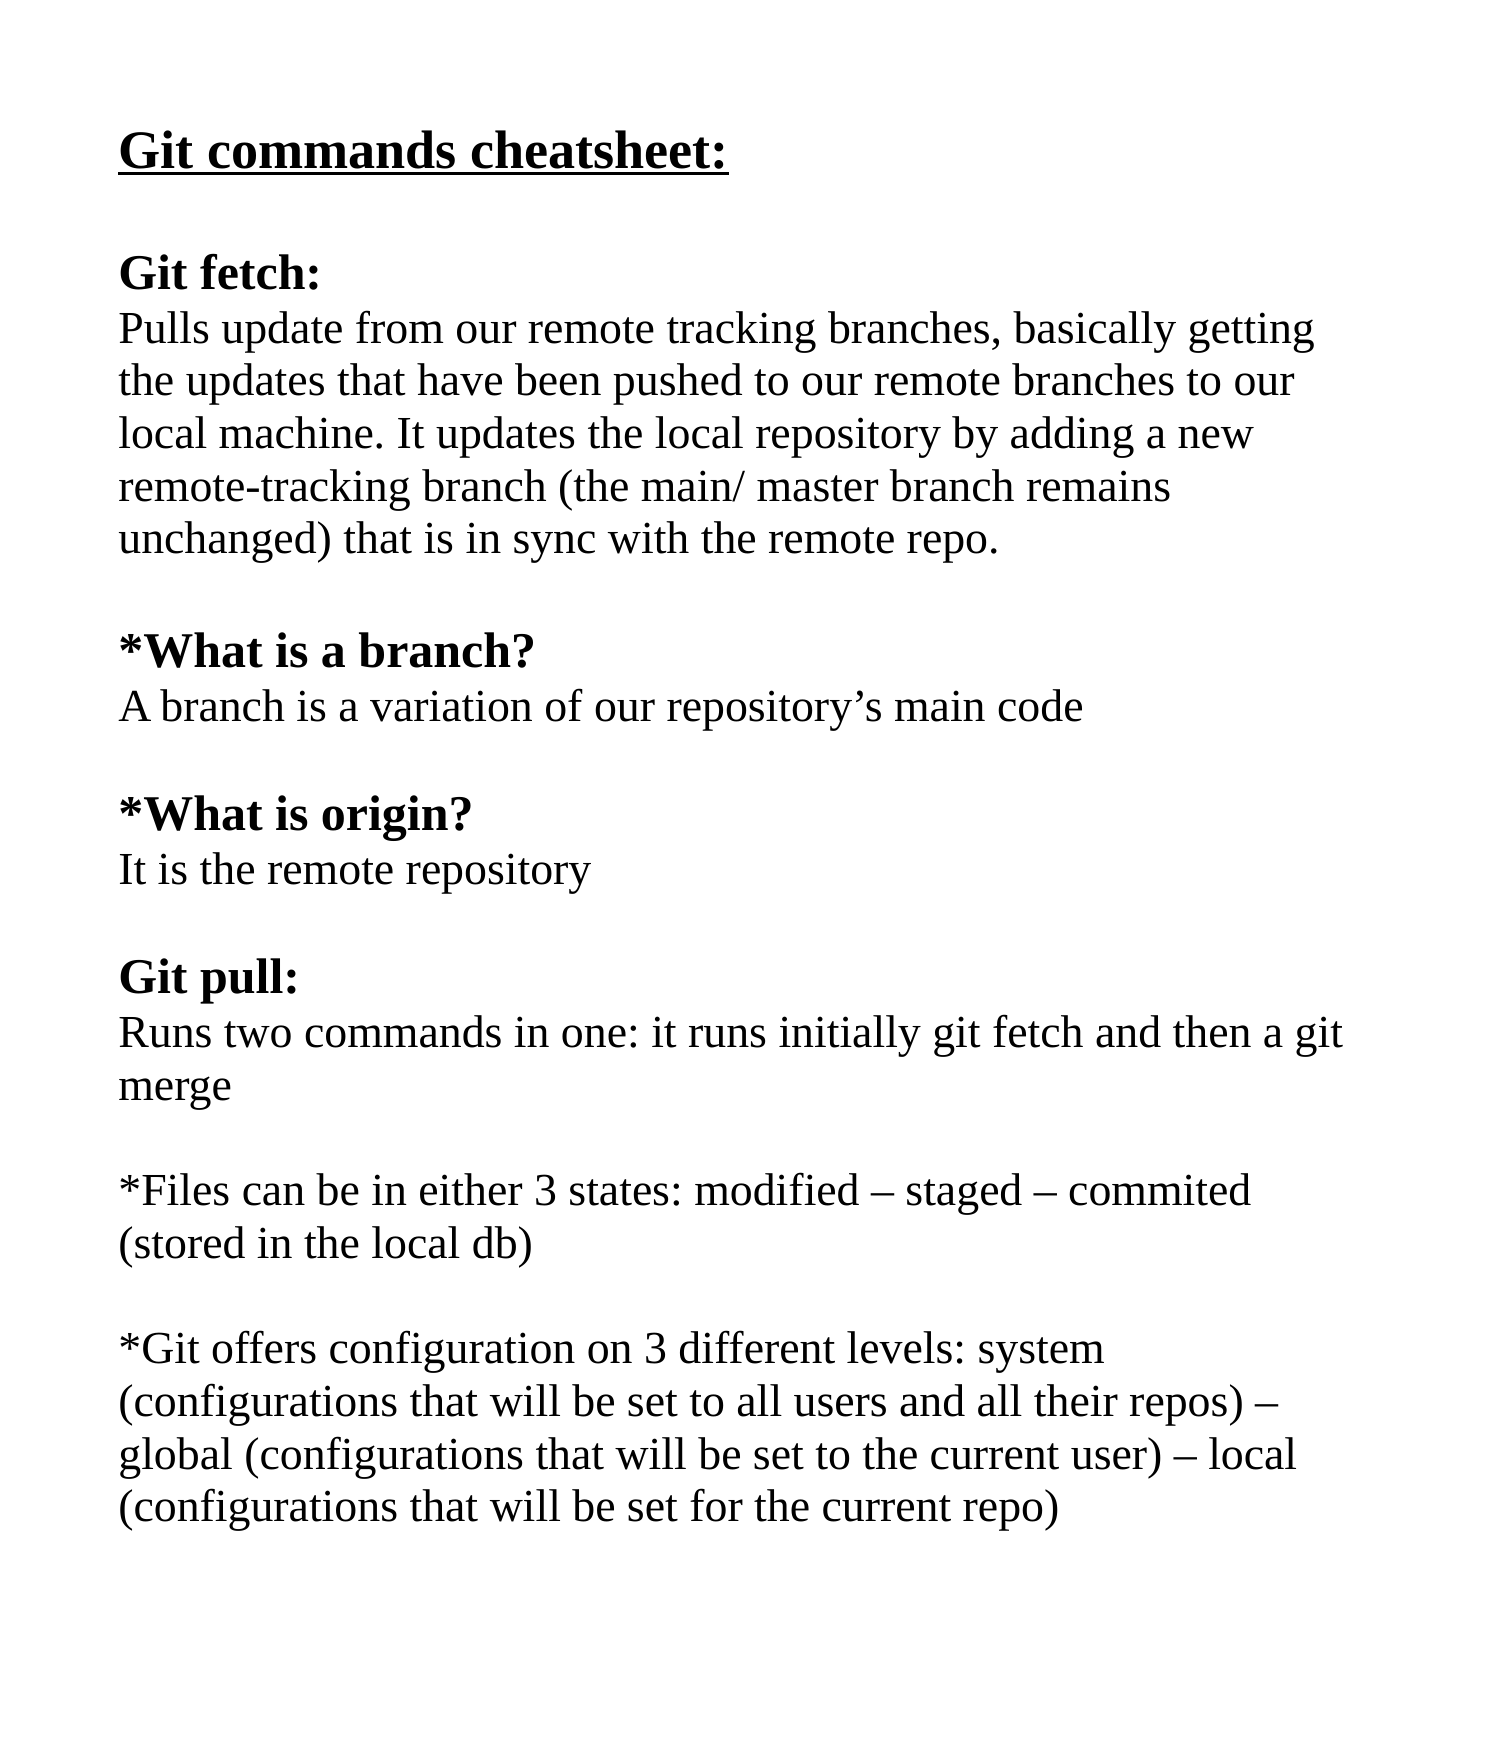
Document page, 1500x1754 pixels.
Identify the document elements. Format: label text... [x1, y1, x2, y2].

text *What is origin? [118, 784, 1382, 842]
text It is the remote repository [118, 842, 1382, 894]
text *What is a branch? [118, 621, 1382, 679]
text Pulls update from our remote tracking branches, basically getting the updates that have been pushed to our remote branches to our local machine. It updates the local repository by adding a new remote-tracking branch (the main/ master branch remains unchanged) that is in sync with the remote repo. [118, 300, 1382, 564]
text A branch is a variation of our repository’s main code [118, 679, 1382, 731]
text *Files can be in either 3 states: modified – staged – commited (stored in the local db) [118, 1163, 1382, 1268]
text *Git offers configuration on 3 different levels: system (configurations that will be set to all users and all their repos) – global (configurations that will be set to the current user) – local (configurations that will be set for the current repo) [118, 1321, 1382, 1532]
text Git commands cheatsheet: [118, 118, 1382, 180]
text Runs two commands in one: it runs initially git fetch and then a git merge [118, 1004, 1382, 1110]
text Git pull: [118, 947, 1382, 1004]
text Git fetch: [118, 243, 1382, 300]
